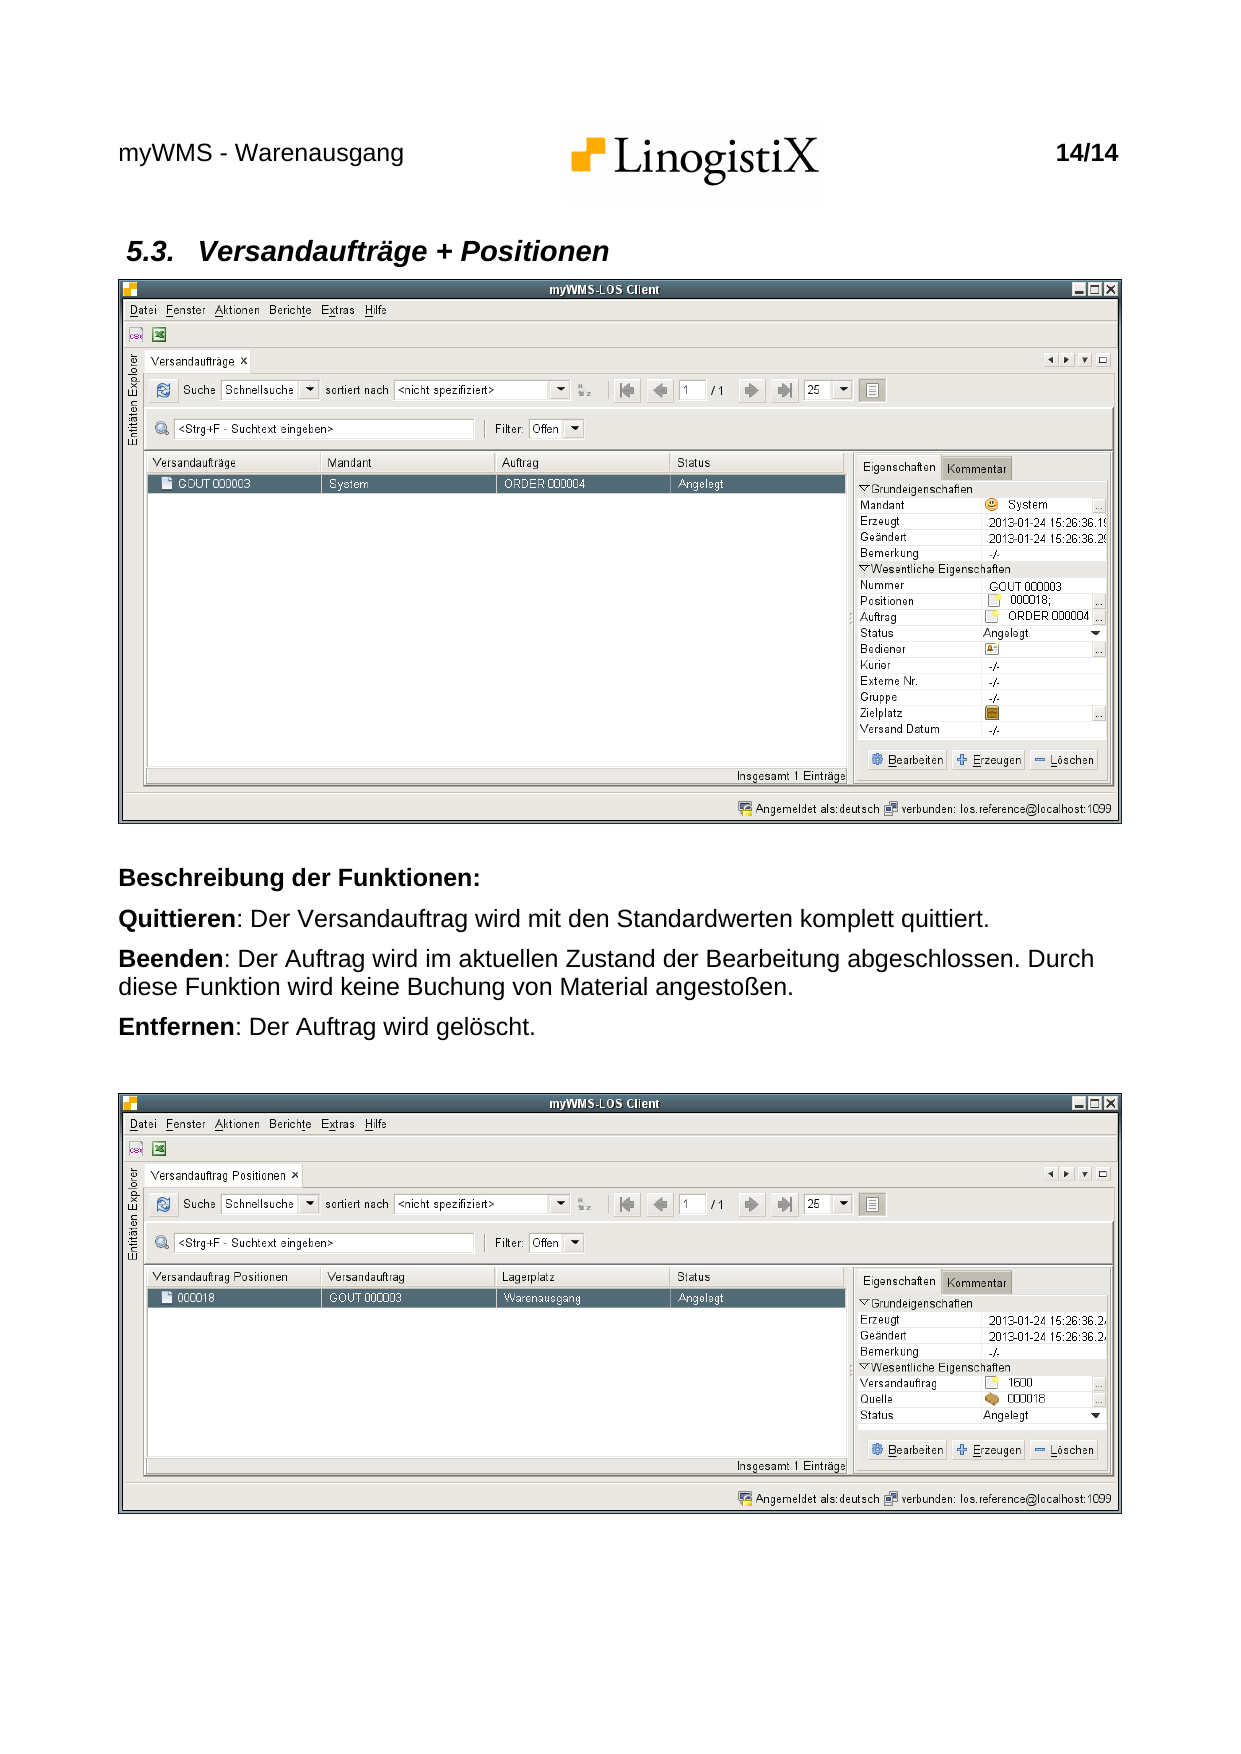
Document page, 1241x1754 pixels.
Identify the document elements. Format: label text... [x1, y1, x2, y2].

text Beenden: Der Auftrag wird im aktuellen Zustand der Bearbeitung abgeschlossen. Durch diese Funktion wird keine Buchung von Material angestoßen. [118, 945, 1122, 1001]
text Beschreibung der Funktionen: [118, 864, 1122, 892]
text Quittieren: Der Versandauftrag wird mit den Standardwerten komplett quittiert. [118, 904, 1122, 932]
subtitle Versandaufträge + Positionen [118, 234, 1122, 267]
picture [118, 1093, 1122, 1514]
picture [118, 279, 1122, 824]
picture [564, 118, 825, 205]
text Entfernen: Der Auftrag wird gelöscht. [118, 1013, 1122, 1041]
